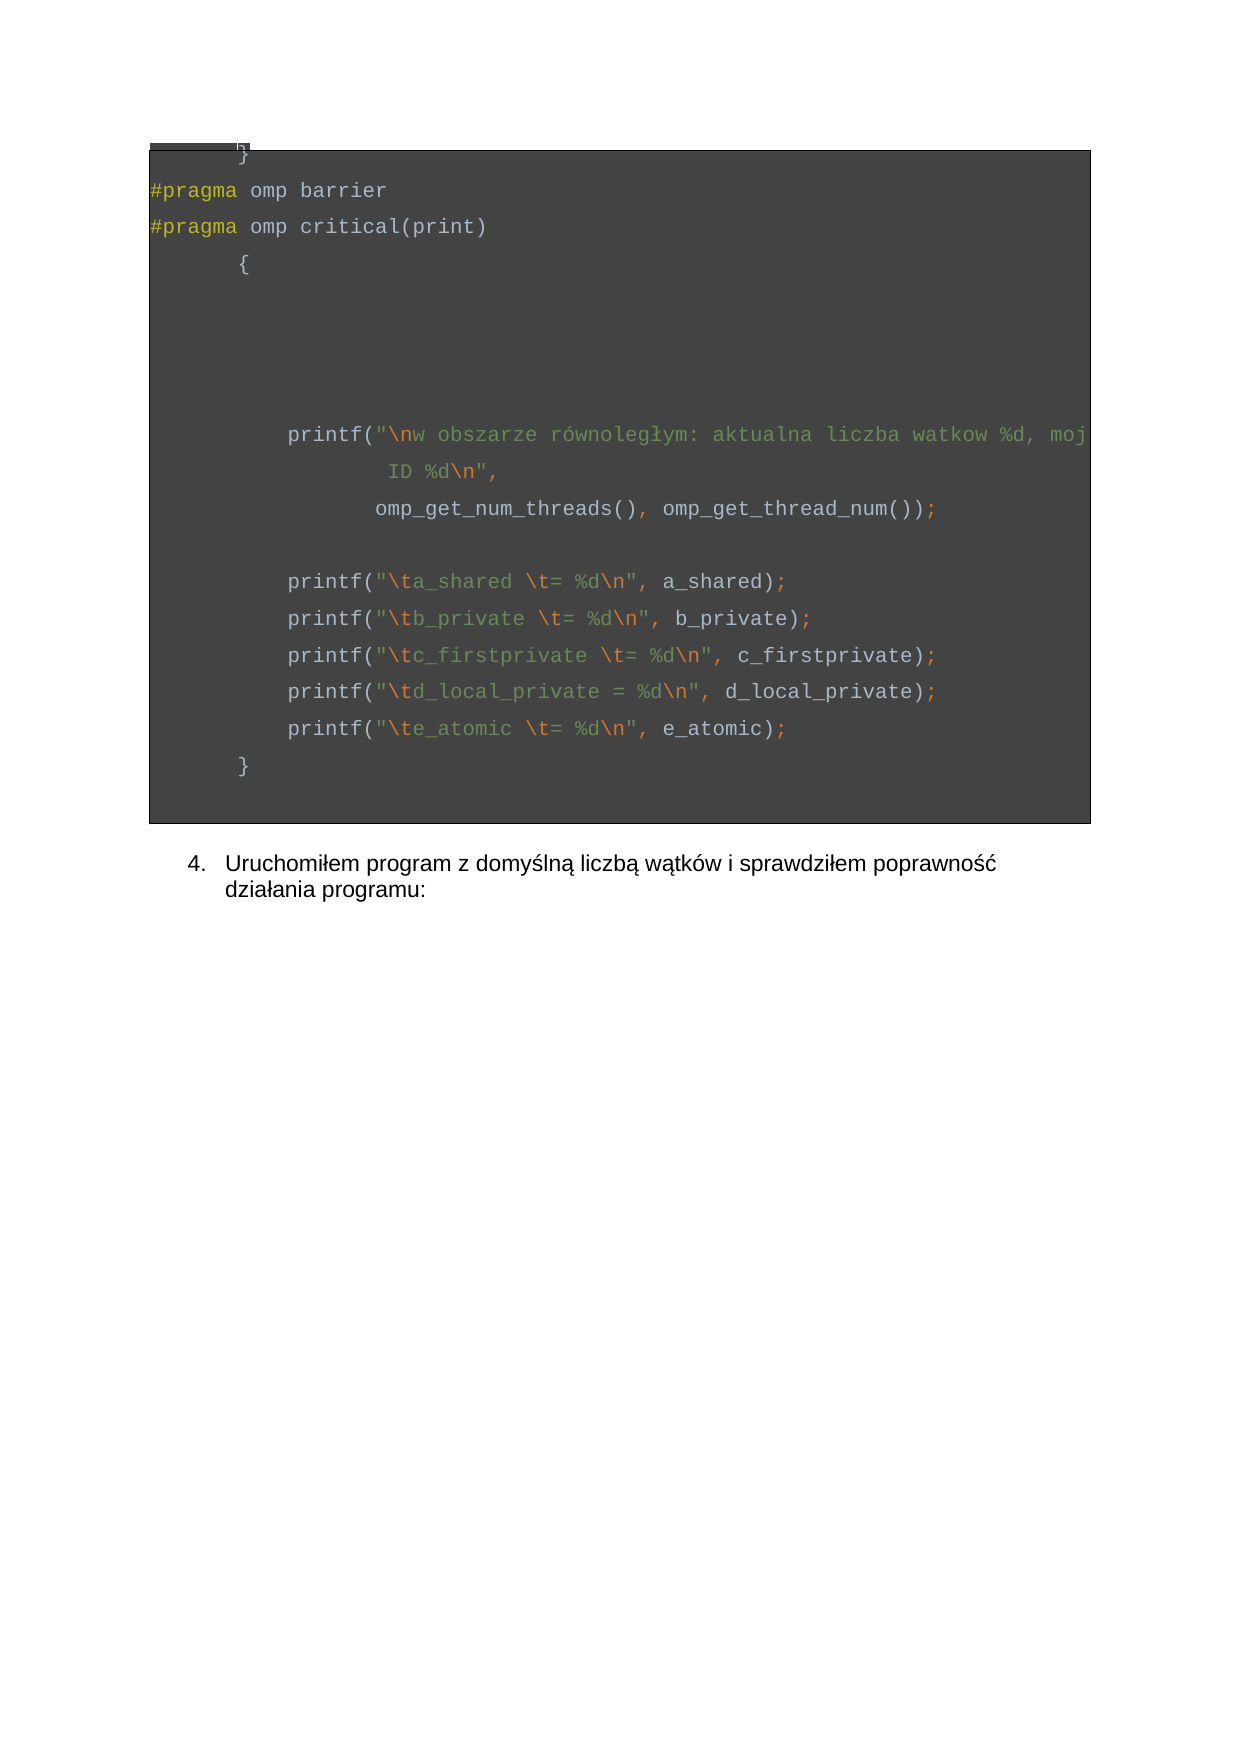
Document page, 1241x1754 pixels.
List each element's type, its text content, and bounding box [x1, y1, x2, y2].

text printf("\td_local_private = %d\n", d_local_private); [367, 688, 514, 701]
text printf("\te_atomic \t= %d\n", e_atomic); [291, 725, 368, 738]
text printf("\nw obszarze równoległym: aktualna liczba watkow %d, moj [668, 431, 1082, 444]
text #pragma omp barrier [279, 187, 1090, 199]
text printf("\te_atomic \t= %d\n", e_atomic); [150, 725, 289, 738]
text printf("\tc_firstprivate \t= %d\n", c_firstprivate); [150, 652, 289, 664]
text printf("\ta_shared \t= %d\n", a_shared); [150, 578, 289, 591]
text printf("\td_local_private = %d\n", d_local_private); [516, 688, 827, 701]
text printf("\tc_firstprivate \t= %d\n", c_firstprivate); [829, 652, 919, 664]
text printf("\te_atomic \t= %d\n", e_atomic); [769, 725, 1090, 738]
text #pragma omp critical(print) [210, 223, 277, 236]
text { [150, 260, 242, 273]
text omp_get_num_threads(), omp_get_thread_num()); [919, 505, 1090, 517]
text printf("\tc_firstprivate \t= %d\n", c_firstprivate); [367, 652, 502, 664]
text printf("\ta_shared \t= %d\n", a_shared); [367, 578, 769, 591]
text printf("\tb_private \t= %d\n", b_private); [794, 615, 1090, 628]
text printf("\tc_firstprivate \t= %d\n", c_firstprivate); [504, 652, 827, 664]
text printf("\tb_private \t= %d\n", b_private); [441, 615, 702, 628]
text { [242, 260, 1090, 273]
text printf("\td_local_private = %d\n", d_local_private); [829, 688, 919, 701]
text } [150, 151, 1090, 163]
text omp_get_num_threads(), omp_get_thread_num()); [722, 505, 892, 517]
text #pragma omp critical(print) [166, 223, 209, 236]
text #pragma omp critical(print) [482, 223, 1090, 236]
text printf("\ta_shared \t= %d\n", a_shared); [291, 578, 368, 591]
text printf("\tb_private \t= %d\n", b_private); [150, 615, 289, 628]
text printf("\te_atomic \t= %d\n", e_atomic); [367, 725, 769, 738]
text #pragma omp critical(print) [416, 223, 482, 236]
text printf("\td_local_private = %d\n", d_local_private); [919, 688, 1090, 701]
text #pragma omp barrier [210, 187, 277, 199]
text #pragma omp barrier [166, 187, 209, 199]
text printf("\nw obszarze równoległym: aktualna liczba watkow %d, moj [367, 431, 646, 444]
text printf("\ta_shared \t= %d\n", a_shared); [769, 578, 1090, 591]
text printf("\tc_firstprivate \t= %d\n", c_firstprivate); [919, 652, 1090, 664]
text } [150, 762, 1090, 775]
text printf("\tb_private \t= %d\n", b_private); [704, 615, 794, 628]
text omp_get_num_threads(), omp_get_thread_num()); [435, 505, 617, 517]
text #pragma omp critical(print) [279, 223, 406, 236]
text printf("\tb_private \t= %d\n", b_private); [367, 615, 439, 628]
text printf("\tb_private \t= %d\n", b_private); [291, 615, 368, 628]
text omp_get_num_threads(), omp_get_thread_num()); [150, 505, 402, 517]
text printf("\nw obszarze równoległym: aktualna liczba watkow %d, moj [150, 431, 289, 444]
text ID %d\n", [150, 468, 1090, 481]
text printf("\td_local_private = %d\n", d_local_private); [150, 688, 289, 701]
list Uruchomiłem program z domyślną liczbą wątków i sprawdziłem poprawność działania programu: [187, 849, 1090, 902]
